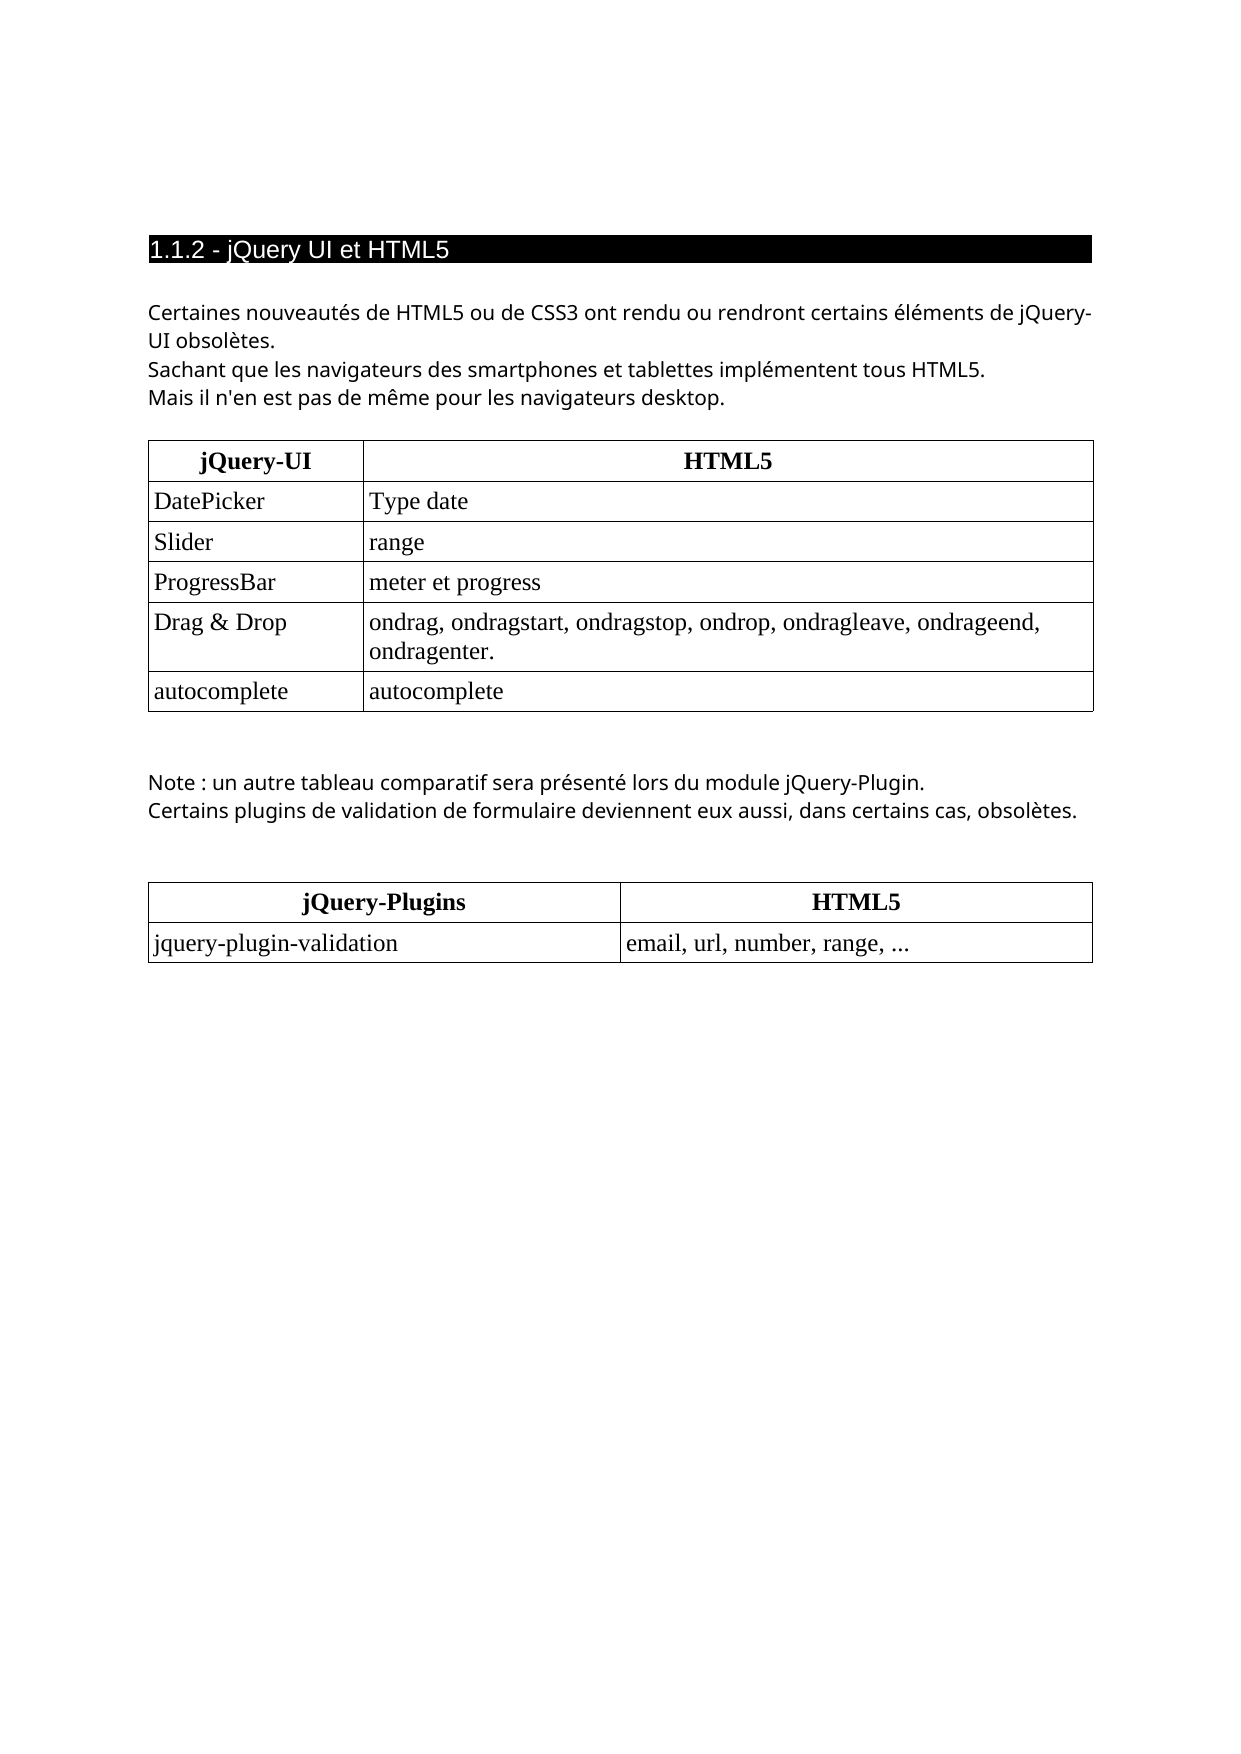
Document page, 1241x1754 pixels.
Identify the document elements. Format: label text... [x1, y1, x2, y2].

table_cell jquery-plugin-validation [149, 923, 620, 962]
table_cell autocomplete [364, 672, 1093, 711]
table_cell Drag & Drop [149, 603, 363, 671]
table_cell email, url, number, range, ... [621, 923, 1092, 962]
table_cell range [364, 522, 1093, 561]
table_header HTML5 [621, 883, 1092, 922]
table_cell meter et progress [364, 562, 1093, 602]
text Certaines nouveautés de HTML5 ou de CSS3 ont rendu ou rendront certains éléments de jQuery-UI obsolètes. [148, 298, 1092, 355]
table_cell autocomplete [149, 672, 363, 711]
text Certains plugins de validation de formulaire deviennent eux aussi, dans certains cas, obsolètes. [148, 796, 1092, 825]
table_cell ondrag, ondragstart, ondragstop, ondrop, ondragleave, ondrageend, ondragenter. [364, 603, 1093, 671]
table_cell DatePicker [149, 482, 363, 521]
table_header jQuery-Plugins [149, 883, 620, 922]
table_cell ProgressBar [149, 562, 363, 602]
table_cell Slider [149, 522, 363, 561]
text Note : un autre tableau comparatif sera présenté lors du module jQuery-Plugin. [148, 768, 1092, 796]
table_header jQuery-UI [149, 441, 363, 481]
text Sachant que les navigateurs des smartphones et tablettes implémentent tous HTML5. [148, 355, 1092, 383]
text Mais il n'en est pas de même pour les navigateurs desktop. [148, 383, 1092, 412]
table_header HTML5 [364, 441, 1093, 481]
table_cell Type date [364, 482, 1093, 521]
subtitle - jQuery UI et HTML5 [149, 235, 1092, 263]
